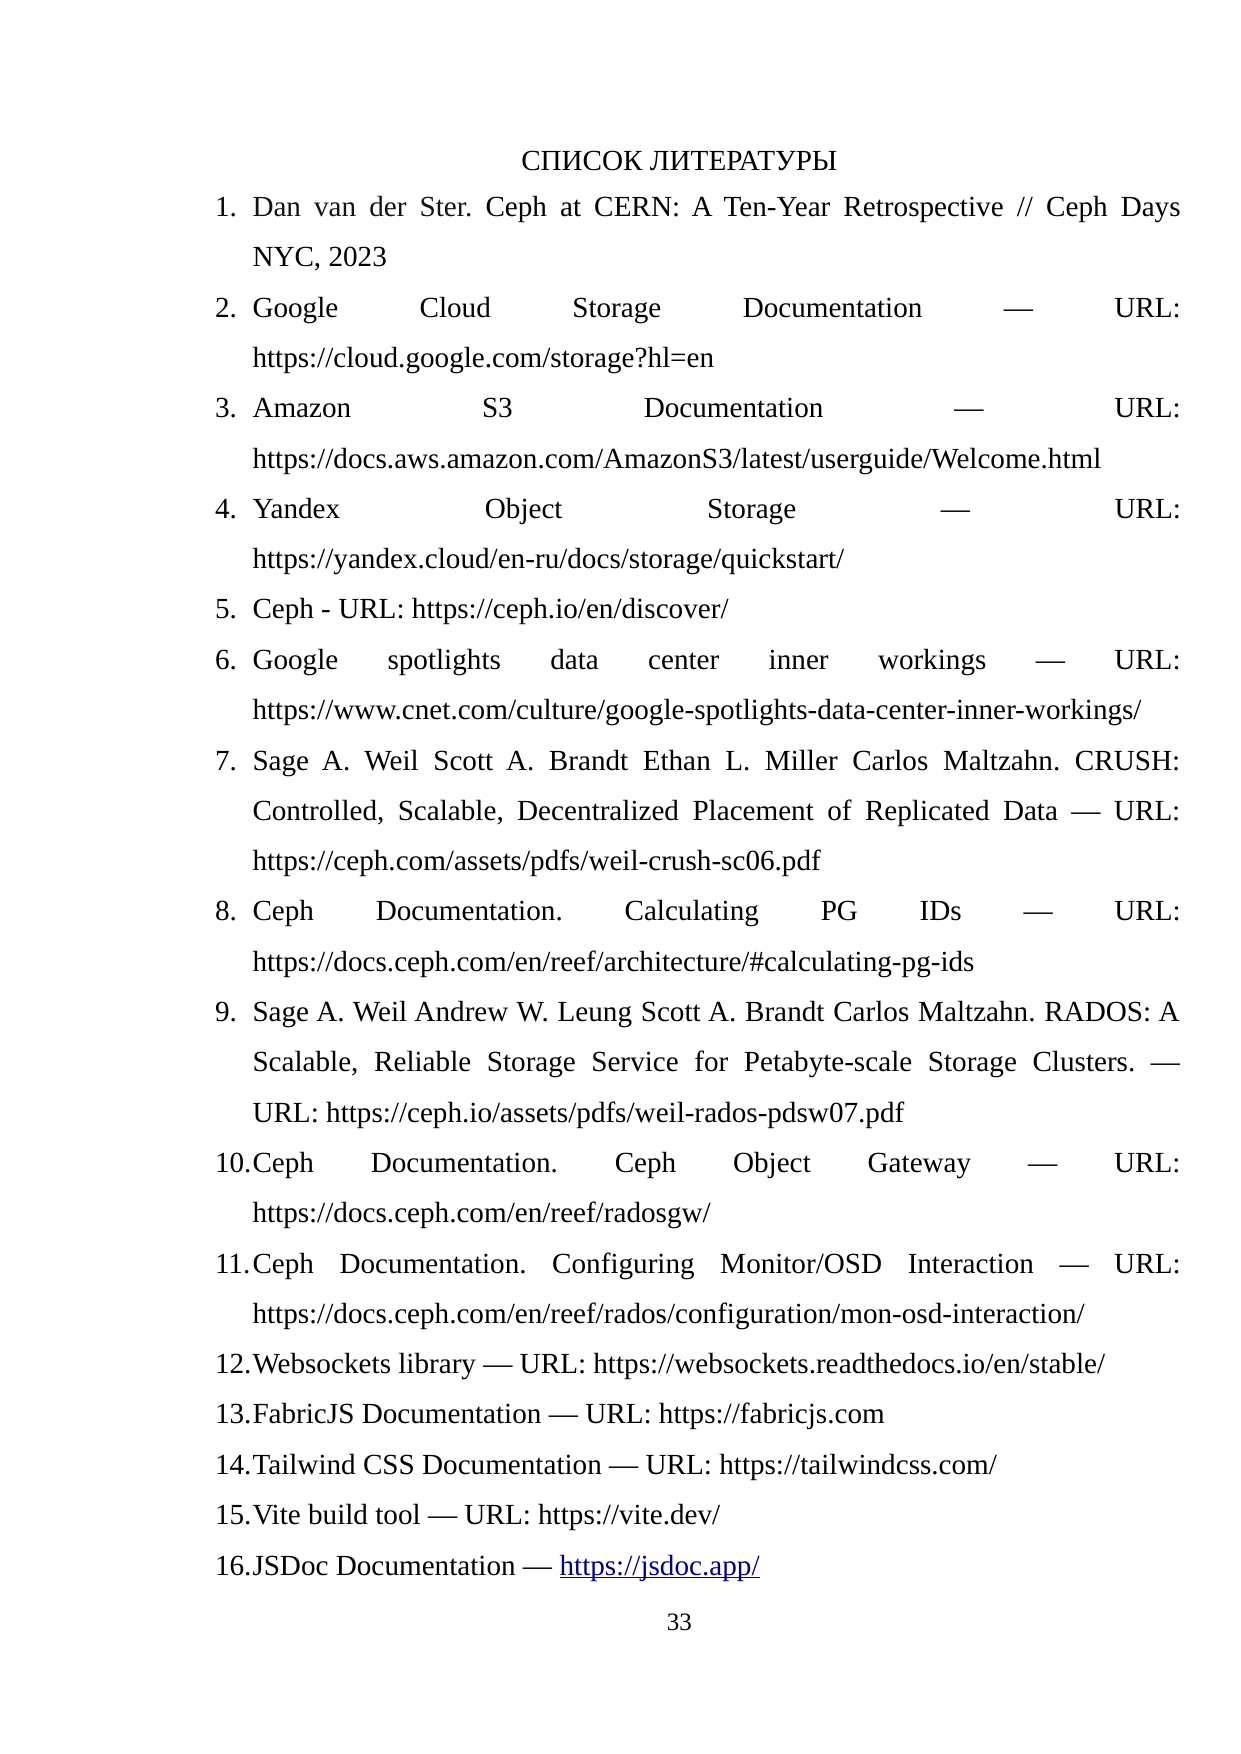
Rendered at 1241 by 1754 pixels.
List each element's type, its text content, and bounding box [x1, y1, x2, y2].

list FabricJS Documentation — URL: https://fabricjs.com [215, 1397, 1181, 1430]
list Sage A. Weil Scott A. Brandt Ethan L. Miller Carlos Maltzahn. CRUSH: Controlled, Scalable, Decentralized Placement of Replicated Data — URL: https://ceph.com/assets/pdfs/weil-crush-sc06.pdf [215, 743, 1181, 877]
list Amazon S3 Documentation — URL: https://docs.aws.amazon.com/AmazonS3/latest/userguide/Welcome.html [215, 390, 1181, 474]
list Yandex Object Storage — URL: https://yandex.cloud/en-ru/docs/storage/quickstart/ [215, 491, 1181, 575]
list Google Cloud Storage Documentation — URL: https://cloud.google.com/storage?hl=en [215, 290, 1181, 374]
list JSDoc Documentation — https://jsdoc.app/ [215, 1548, 1181, 1581]
text СПИСОК ЛИТЕРАТУРЫ [177, 143, 1181, 177]
list Vite build tool — URL: https://vite.dev/ [215, 1497, 1181, 1531]
list Ceph - URL: https://ceph.io/en/discover/ [215, 592, 1181, 625]
list Ceph Documentation. Ceph Object Gateway — URL: https://docs.ceph.com/en/reef/radosgw/ [215, 1145, 1181, 1229]
list Ceph Documentation. Configuring Monitor/OSD Interaction — URL: https://docs.ceph.com/en/reef/rados/configuration/mon-osd-interaction/ [215, 1246, 1181, 1329]
list Sage A. Weil Andrew W. Leung Scott A. Brandt Carlos Maltzahn. RADOS: A Scalable, Reliable Storage Service for Petabyte-scale Storage Clusters. — URL: https://ceph.io/assets/pdfs/weil-rados-pdsw07.pdf [215, 994, 1181, 1128]
list Tailwind CSS Documentation — URL: https://tailwindcss.com/ [215, 1447, 1181, 1481]
list Google spotlights data center inner workings — URL: https://www.cnet.com/culture/google-spotlights-data-center-inner-workings/ [215, 642, 1181, 726]
list Ceph Documentation. Calculating PG IDs — URL: https://docs.ceph.com/en/reef/architecture/#calculating-pg-ids [215, 893, 1181, 977]
list Dan van der Ster. Ceph at CERN: A Ten-Year Retrospective // Ceph Days NYC, 2023 [215, 189, 1181, 273]
list Websockets library — URL: https://websockets.readthedocs.io/en/stable/ [215, 1346, 1181, 1380]
